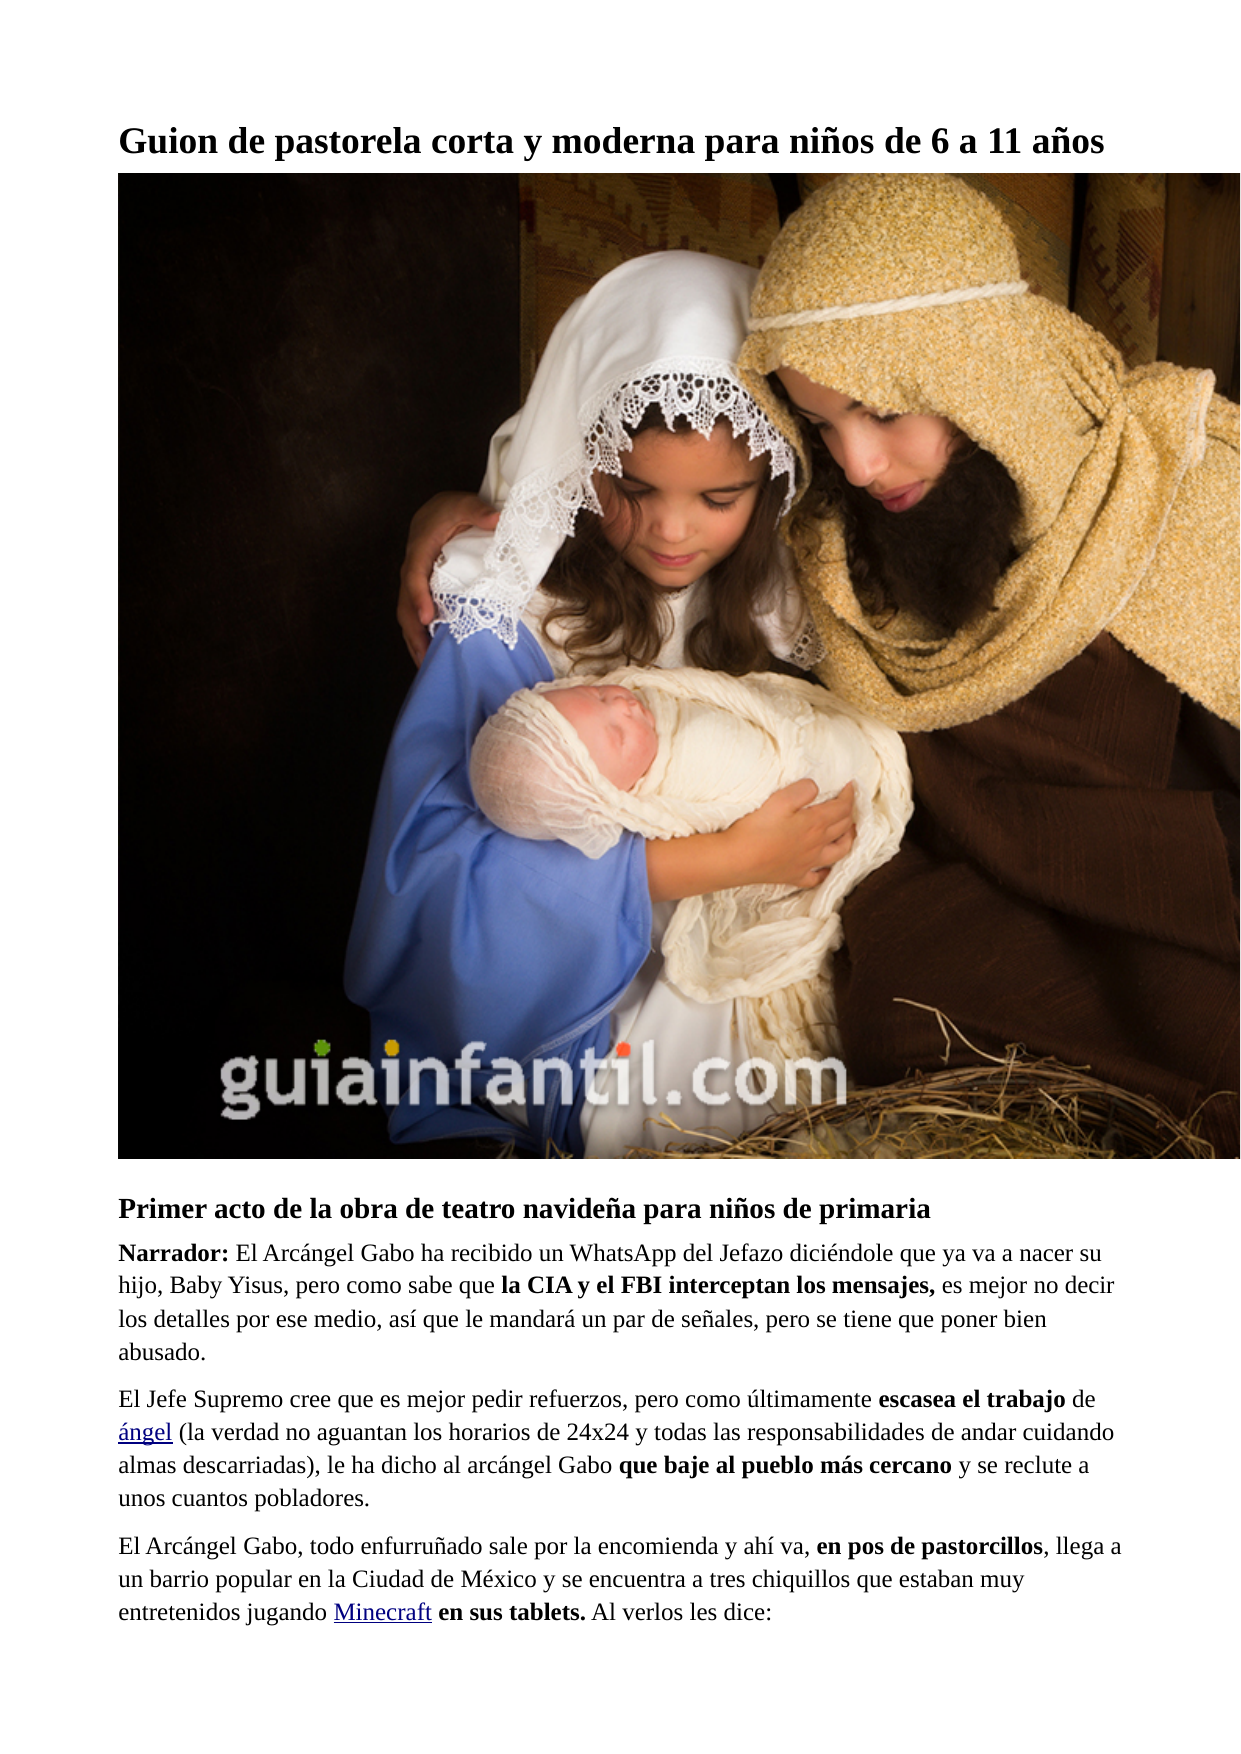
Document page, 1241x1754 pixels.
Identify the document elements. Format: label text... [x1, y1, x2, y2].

picture [118, 173, 1241, 1159]
subtitle Guion de pastorela corta y moderna para niños de 6 a 11 años [118, 118, 1122, 161]
subtitle Primer acto de la obra de teatro navideña para niños de primaria [118, 1192, 1122, 1225]
text El Jefe Supremo cree que es mejor pedir refuerzos, pero como últimamente escasea el trabajo de ángel (la verdad no aguantan los horarios de 24x24 y todas las responsabilidades de andar cuidando almas descarriadas), le ha dicho al arcángel Gabo que baje al pueblo más cercano y se reclute a unos cuantos pobladores. [118, 1384, 1122, 1512]
text Narrador: El Arcángel Gabo ha recibido un WhatsApp del Jefazo diciéndole que ya va a nacer su hijo, Baby Yisus, pero como sabe que la CIA y el FBI interceptan los mensajes, es mejor no decir los detalles por ese medio, así que le mandará un par de señales, pero se tiene que poner bien abusado. [118, 1238, 1122, 1365]
text El Arcángel Gabo, todo enfurruñado sale por la encomienda y ahí va, en pos de pastorcillos, llega a un barrio popular en la Ciudad de México y se encuentra a tres chiquillos que estaban muy entretenidos jugando Minecraft en sus tablets. Al verlos les dice: [118, 1531, 1122, 1626]
